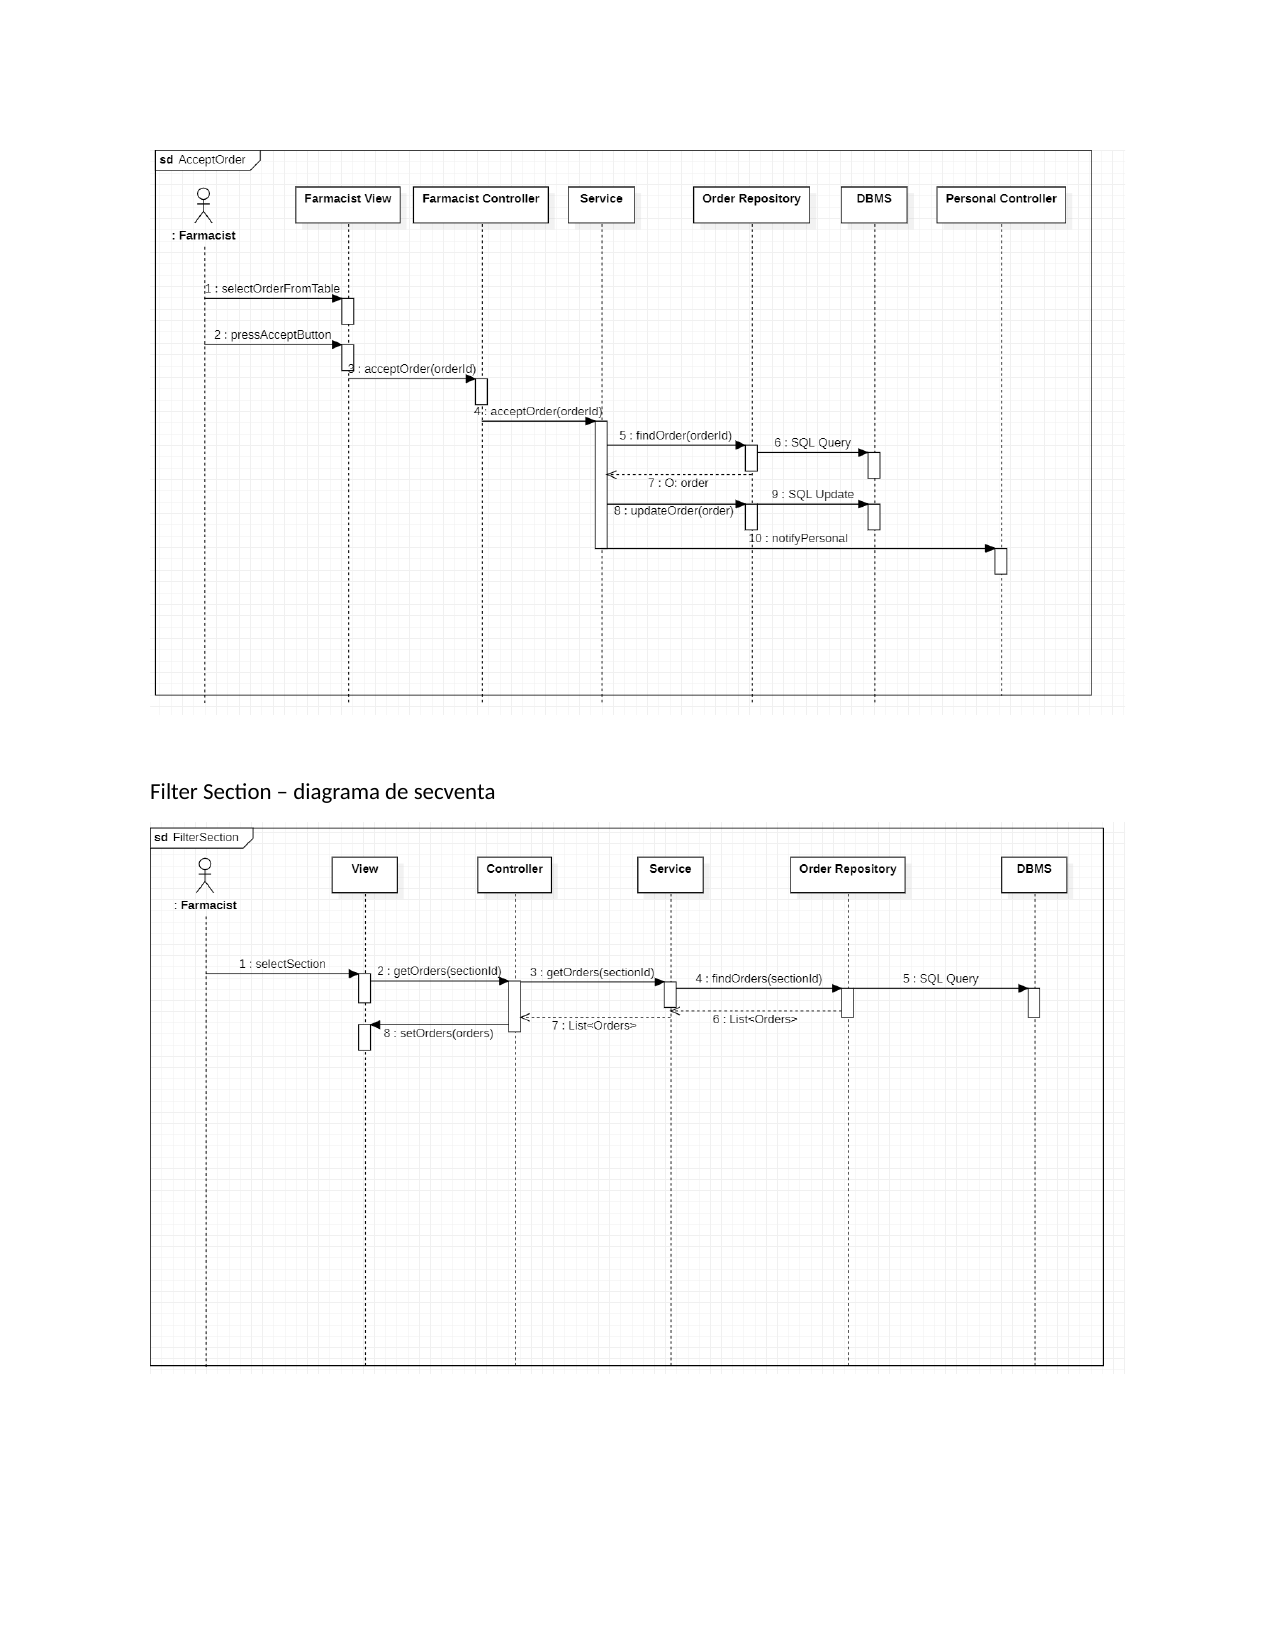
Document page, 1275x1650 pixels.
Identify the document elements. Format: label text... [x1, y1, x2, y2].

text Filter Section – diagrama de secventa [150, 777, 1125, 805]
